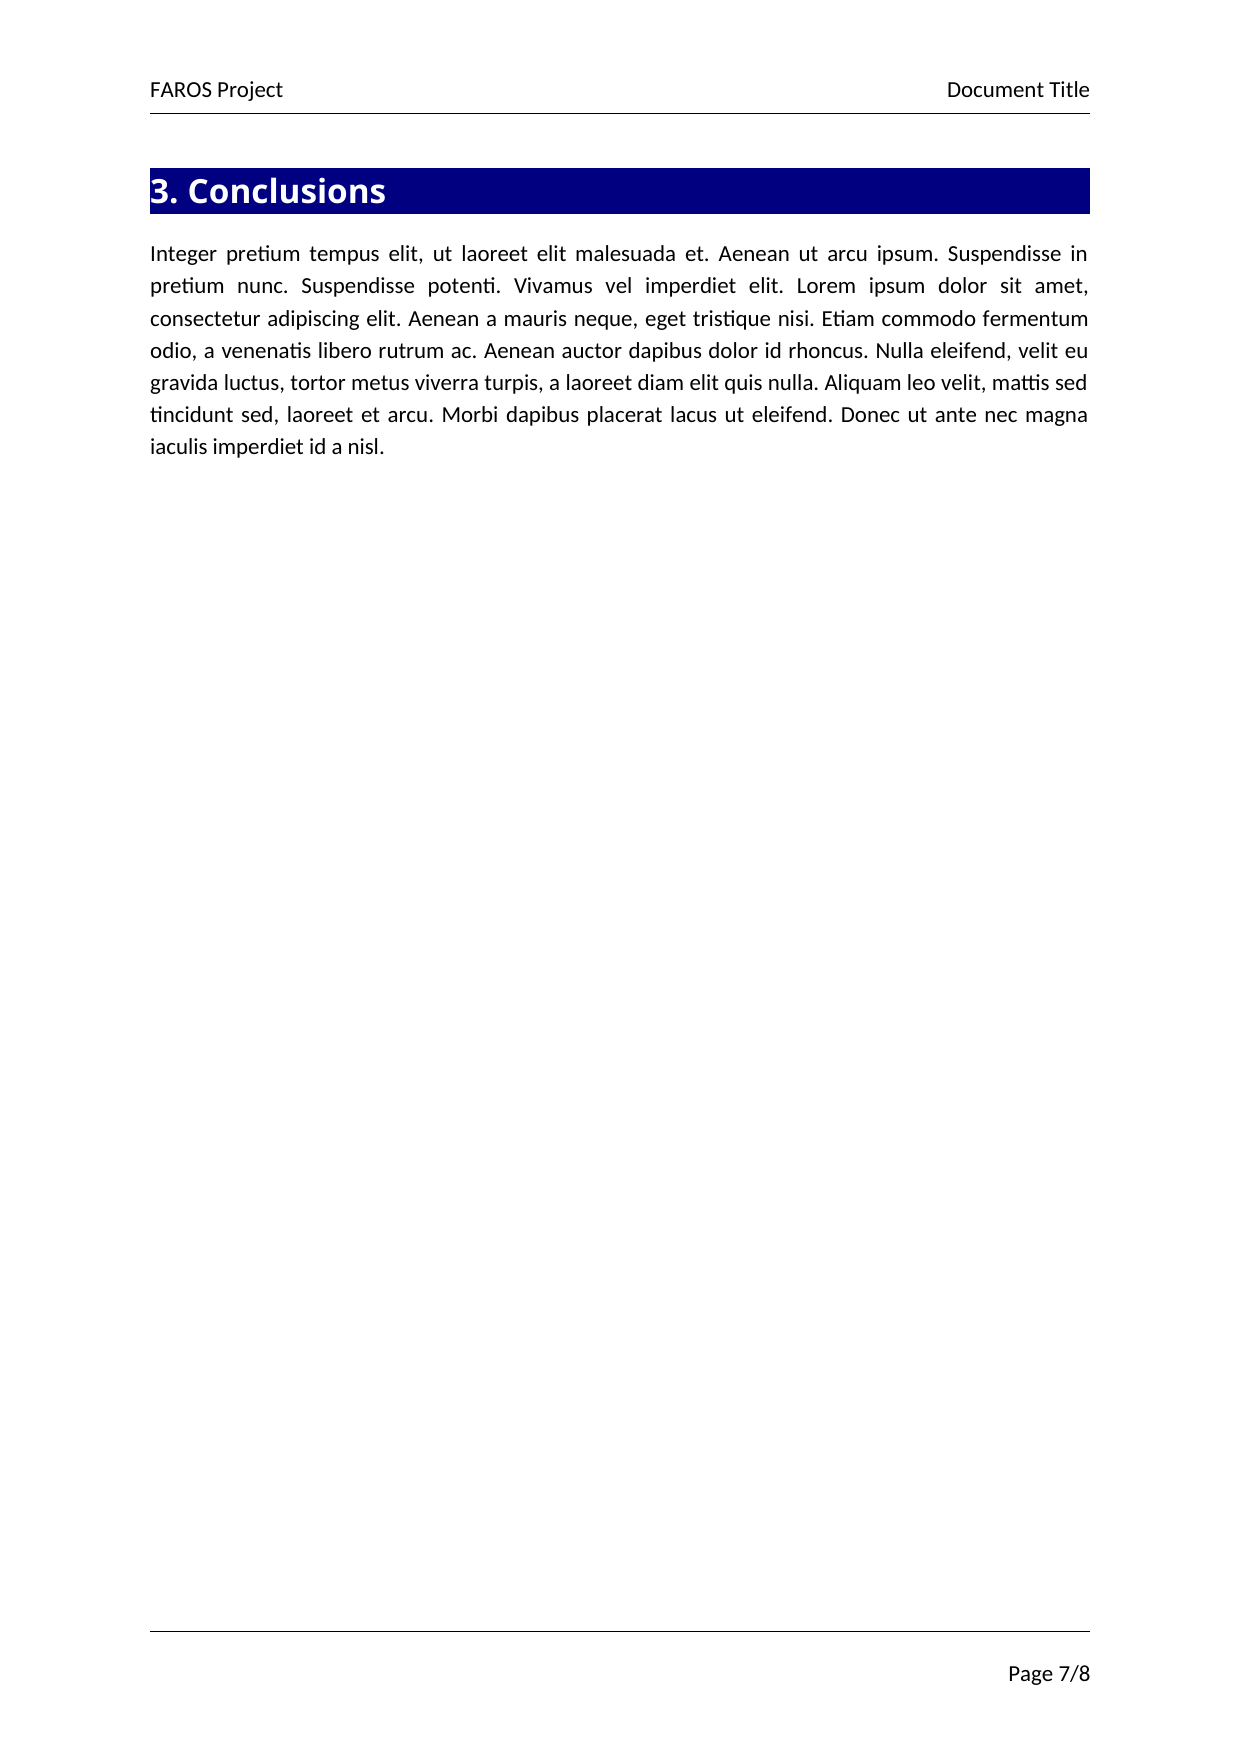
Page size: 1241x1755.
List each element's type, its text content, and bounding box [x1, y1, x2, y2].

text Integer pretium tempus elit, ut laoreet elit malesuada et. Aenean ut arcu ipsum. Suspendisse in pretium nunc. Suspendisse potenti. Vivamus vel imperdiet elit. Lorem ipsum dolor sit amet, consectetur adipiscing elit. Aenean a mauris neque, eget tristique nisi. Etiam commodo fermentum odio, a venenatis libero rutrum ac. Aenean auctor dapibus dolor id rhoncus. Nulla eleifend, velit eu gravida luctus, tortor metus viverra turpis, a laoreet diam elit quis nulla. Aliquam leo velit, mattis sed tincidunt sed, laoreet et arcu. Morbi dapibus placerat lacus ut eleifend. Donec ut ante nec magna iaculis imperdiet id a nisl. [150, 239, 1090, 460]
subtitle Conclusions [150, 168, 1090, 214]
